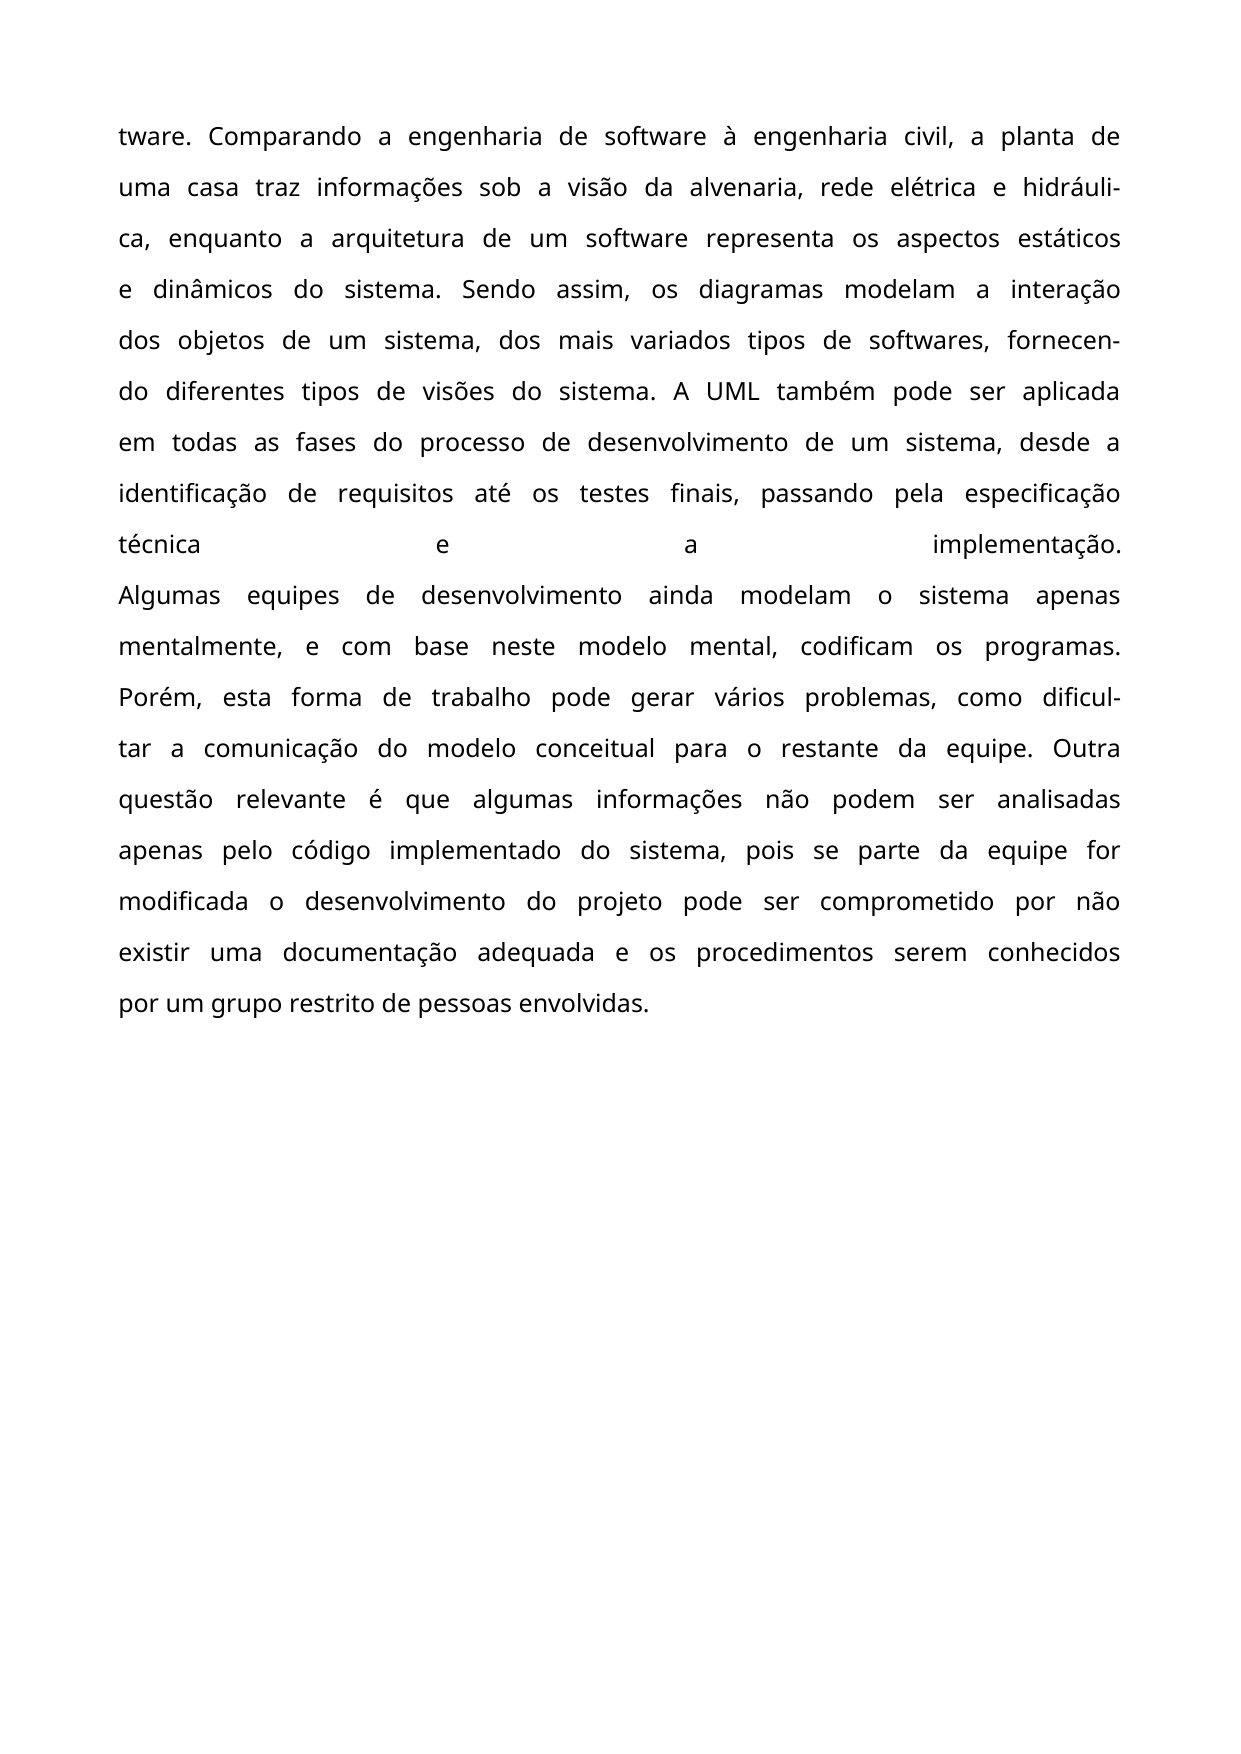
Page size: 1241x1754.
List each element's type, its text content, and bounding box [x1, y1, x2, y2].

text tware. Comparando a engenharia de software à engenharia civil, a planta de uma casa traz informações sob a visão da alvenaria, rede elétrica e hidráuli- ca, enquanto a arquitetura de um software representa os aspectos estáticos e dinâmicos do sistema. Sendo assim, os diagramas modelam a interação dos objetos de um sistema, dos mais variados tipos de softwares, fornecen- do diferentes tipos de visões do sistema. A UML também pode ser aplicada em todas as fases do processo de desenvolvimento de um sistema, desde a identificação de requisitos até os testes finais, passando pela especificação técnica e a implementação. Algumas equipes de desenvolvimento ainda modelam o sistema apenas mentalmente, e com base neste modelo mental, codificam os programas. Porém, esta forma de trabalho pode gerar vários problemas, como dificul- tar a comunicação do modelo conceitual para o restante da equipe. Outra questão relevante é que algumas informações não podem ser analisadas apenas pelo código implementado do sistema, pois se parte da equipe for modificada o desenvolvimento do projeto pode ser comprometido por não existir uma documentação adequada e os procedimentos serem conhecidos por um grupo restrito de pessoas envolvidas. [118, 118, 1122, 1020]
